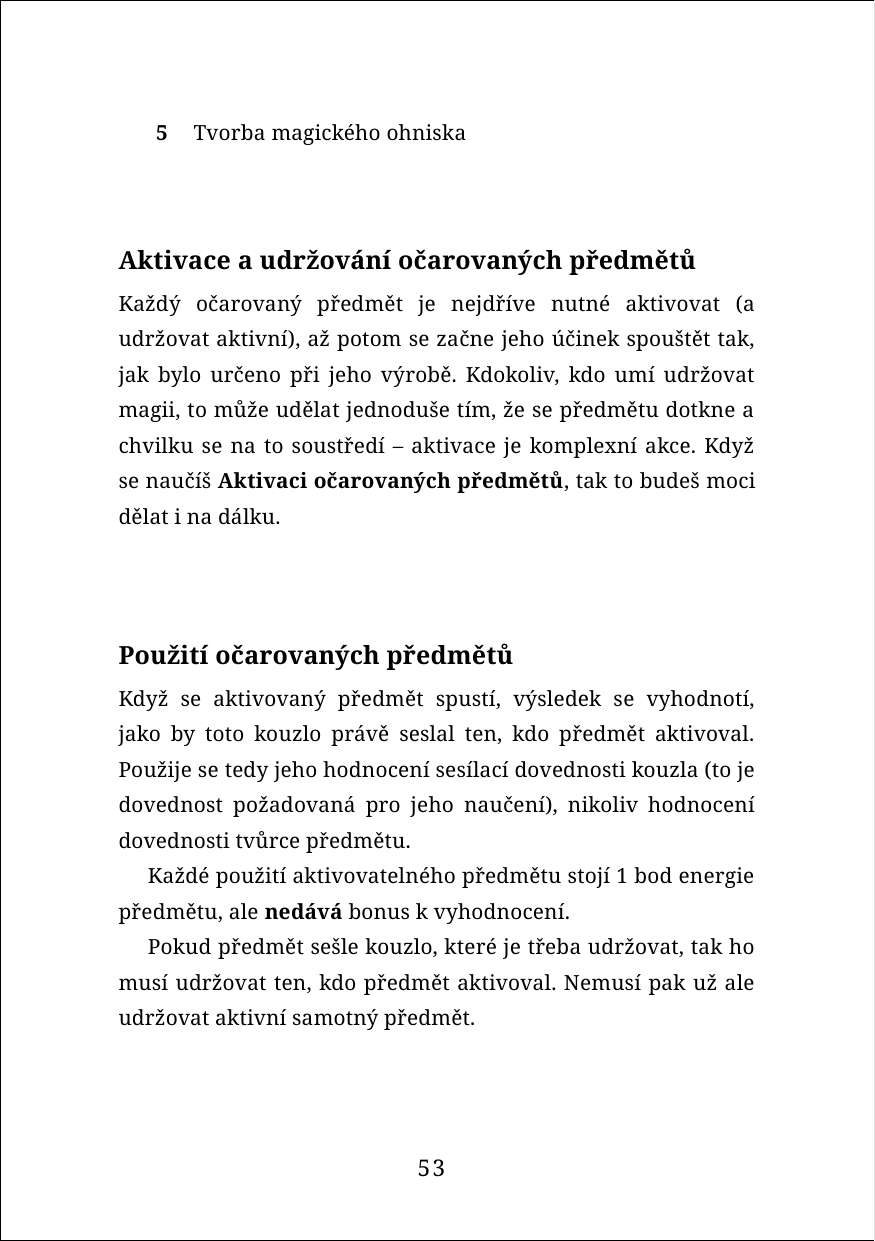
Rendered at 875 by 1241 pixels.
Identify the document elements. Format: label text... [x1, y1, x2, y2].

text Každý očarovaný předmět je nejdříve nutné aktivovat (a udržovat aktivní), až potom se začne jeho účinek spouštět tak, jak bylo určeno při jeho výrobě. Kdokoliv, kdo umí udržovat magii, to může udělat jednoduše tím, že se předmětu dotkne a chvilku se na to soustředí – aktivace je komplexní akce. Když se naučíš Aktivaci očarovaných předmětů, tak to budeš moci dělat i na dálku. [118, 289, 756, 530]
subtitle Aktivace a udržování očarovaných předmětů [118, 243, 756, 277]
list Tvorba magického ohniska [156, 118, 756, 147]
text Když se aktivovaný předmět spustí, výsledek se vyhodnotí, jako by toto kouzlo právě seslal ten, kdo předmět aktivoval. Použije se tedy jeho hodnocení sesílací dovednosti kouzla (to je dovednost požadovaná pro jeho naučení), nikoliv hodnocení dovednosti tvůrce předmětu. Každé použití aktivovatelného předmětu stojí 1 bod energie předmětu, ale nedává bonus k vyhodnocení. Pokud předmět sešle kouzlo, které je třeba udržovat, tak ho musí udržovat ten, kdo předmět aktivoval. Nemusí pak už ale udržovat aktivní samotný předmět. [118, 684, 756, 1032]
subtitle Použití očarovaných předmětů [118, 638, 756, 672]
